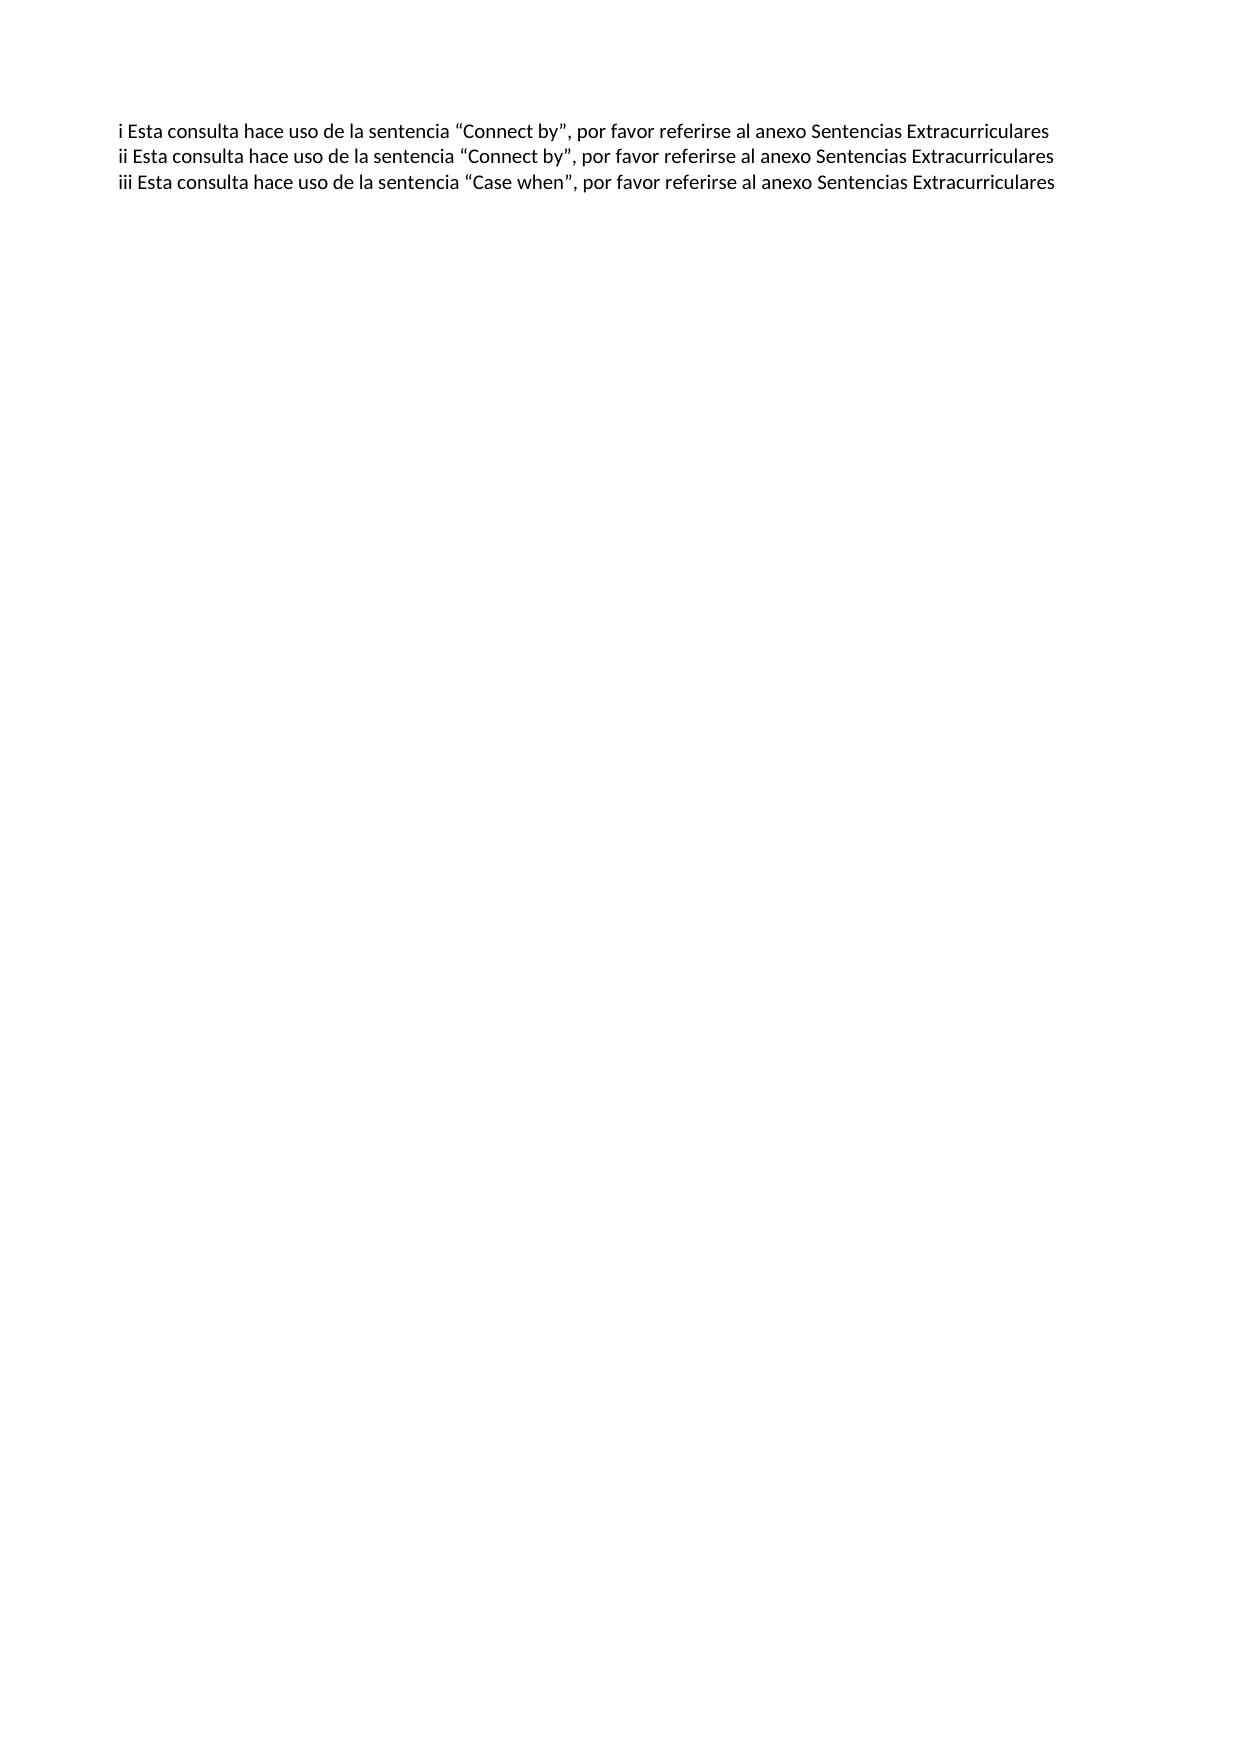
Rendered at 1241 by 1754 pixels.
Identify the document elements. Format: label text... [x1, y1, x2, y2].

text Esta consulta hace uso de la sentencia “Connect by”, por favor referirse al anexo Sentencias Extracurriculares [118, 143, 1122, 169]
text Esta consulta hace uso de la sentencia “Case when”, por favor referirse al anexo Sentencias Extracurriculares [118, 169, 1122, 194]
text Esta consulta hace uso de la sentencia “Connect by”, por favor referirse al anexo Sentencias Extracurriculares [118, 118, 1122, 143]
